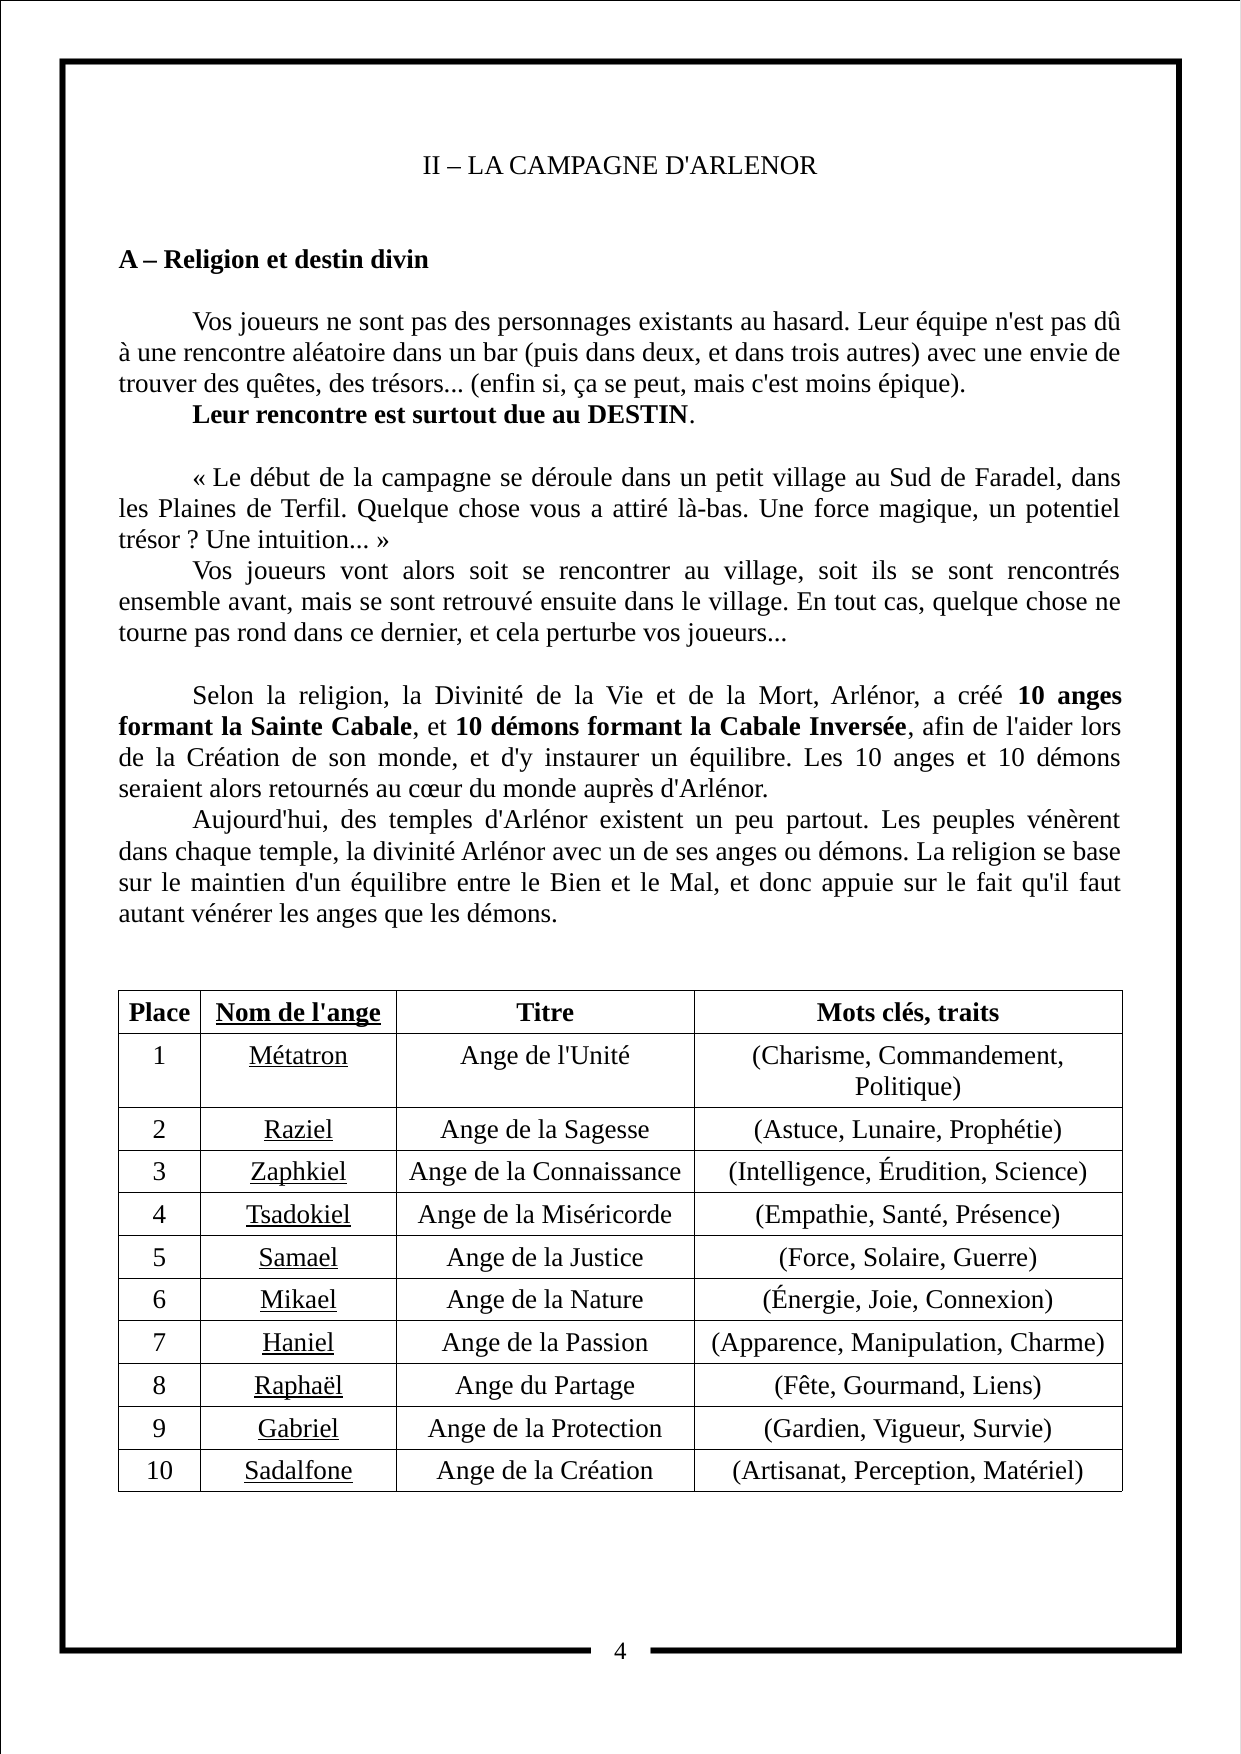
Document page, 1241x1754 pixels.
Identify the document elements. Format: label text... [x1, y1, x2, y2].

table_cell Ange du Partage [397, 1364, 694, 1406]
table_cell (Charisme, Commandement, Politique) [695, 1034, 1122, 1107]
table_cell (Apparence, Manipulation, Charme) [695, 1321, 1122, 1363]
table_cell Métatron [201, 1034, 396, 1107]
table_header Place [119, 991, 200, 1033]
table_cell Mikael [201, 1279, 396, 1320]
table_cell Ange de la Création [397, 1450, 694, 1491]
table_cell Ange de la Miséricorde [397, 1193, 694, 1235]
table_cell Ange de la Justice [397, 1236, 694, 1278]
text « Le début de la campagne se déroule dans un petit village au Sud de Faradel, dans les Plaines de Terfil. Quelque chose vous a attiré là-bas. Une force magique, un potentiel trésor ? Une intuition... » [118, 461, 1122, 554]
table_cell Gabriel [201, 1407, 396, 1448]
table_cell Raphaël [201, 1364, 396, 1406]
text Selon la religion, la Divinité de la Vie et de la Mort, Arlénor, a créé 10 anges formant la Sainte Cabale, et 10 démons formant la Cabale Inversée, afin de l'aider lors de la Création de son monde, et d'y instaurer un équilibre. Les 10 anges et 10 démons seraient alors retournés au cœur du monde auprès d'Arlénor. [118, 679, 1122, 803]
table_cell Ange de la Protection [397, 1407, 694, 1448]
table_cell Samael [201, 1236, 396, 1278]
text Vos joueurs vont alors soit se rencontrer au village, soit ils se sont rencontrés ensemble avant, mais se sont retrouvé ensuite dans le village. En tout cas, quelque chose ne tourne pas rond dans ce dernier, et cela perturbe vos joueurs... [118, 554, 1122, 648]
table_cell 7 [119, 1321, 200, 1363]
table_cell Ange de la Sagesse [397, 1108, 694, 1149]
table_cell Ange de la Connaissance [397, 1151, 694, 1192]
text A – Religion et destin divin [118, 243, 1122, 274]
table_cell (Intelligence, Érudition, Science) [695, 1151, 1122, 1192]
table_cell (Artisanat, Perception, Matériel) [695, 1450, 1122, 1491]
table_cell 8 [119, 1364, 200, 1406]
table_header Titre [397, 991, 694, 1033]
text Vos joueurs ne sont pas des personnages existants au hasard. Leur équipe n'est pas dû à une rencontre aléatoire dans un bar (puis dans deux, et dans trois autres) avec une envie de trouver des quêtes, des trésors... (enfin si, ça se peut, mais c'est moins épique). [118, 305, 1122, 398]
table_cell (Empathie, Santé, Présence) [695, 1193, 1122, 1235]
table_cell 3 [119, 1151, 200, 1192]
table_cell Ange de l'Unité [397, 1034, 694, 1107]
text Aujourd'hui, des temples d'Arlénor existent un peu partout. Les peuples vénèrent dans chaque temple, la divinité Arlénor avec un de ses anges ou démons. La religion se base sur le maintien d'un équilibre entre le Bien et le Mal, et donc appuie sur le fait qu'il faut autant vénérer les anges que les démons. [118, 803, 1122, 928]
table_cell (Énergie, Joie, Connexion) [695, 1279, 1122, 1320]
text II – LA CAMPAGNE D'ARLENOR [118, 149, 1122, 181]
table_cell Sadalfone [201, 1450, 396, 1491]
table_cell 9 [119, 1407, 200, 1448]
table_cell Tsadokiel [201, 1193, 396, 1235]
table_header Nom de l'ange [201, 991, 396, 1033]
table_cell Ange de la Passion [397, 1321, 694, 1363]
table_cell 10 [119, 1450, 200, 1491]
table_cell Haniel [201, 1321, 396, 1363]
table_cell 4 [119, 1193, 200, 1235]
picture [1, 1, 1240, 1754]
table_cell 5 [119, 1236, 200, 1278]
table_cell Ange de la Nature [397, 1279, 694, 1320]
table_cell (Gardien, Vigueur, Survie) [695, 1407, 1122, 1448]
table_cell (Fête, Gourmand, Liens) [695, 1364, 1122, 1406]
table_cell (Force, Solaire, Guerre) [695, 1236, 1122, 1278]
table_cell 1 [119, 1034, 200, 1107]
table_cell 2 [119, 1108, 200, 1149]
table_cell (Astuce, Lunaire, Prophétie) [695, 1108, 1122, 1149]
table_cell Zaphkiel [201, 1151, 396, 1192]
table_header Mots clés, traits [695, 991, 1122, 1033]
table_cell Raziel [201, 1108, 396, 1149]
table_cell 6 [119, 1279, 200, 1320]
text Leur rencontre est surtout due au DESTIN. [118, 398, 1122, 430]
